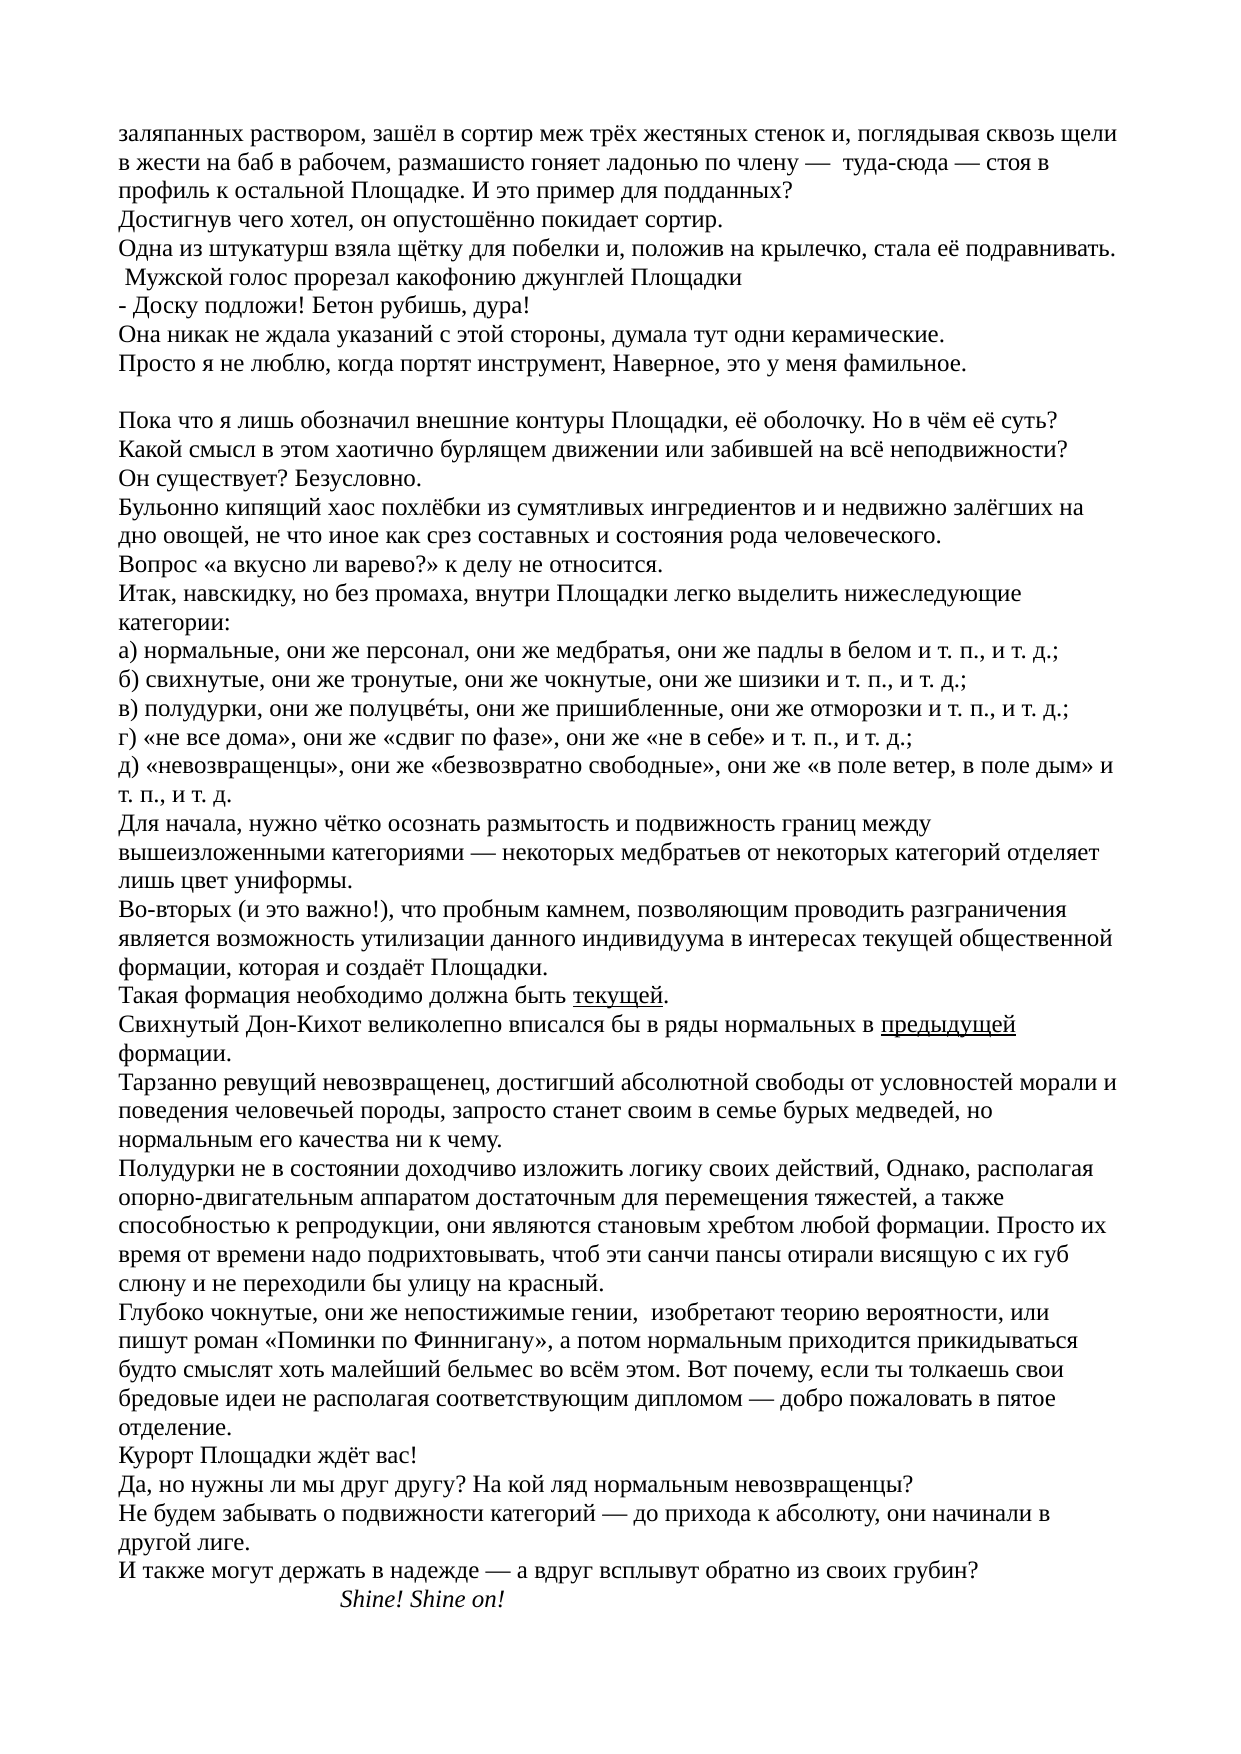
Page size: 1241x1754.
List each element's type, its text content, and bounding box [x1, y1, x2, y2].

text Полудурки не в состоянии доходчиво изложить логику своих действий, Однако, располагая опорно-двигательным аппаратом достаточным для перемещения тяжестей, а также способностью к репродукции, они являются становым хребтом любой формации. Просто их время от времени надо подрихтовывать, чтоб эти санчи пансы отирали висящую с их губ слюну и не переходили бы улицу на красный. [118, 1153, 1122, 1297]
text Достигнув чего хотел, он опустошённо покидает сортир. [118, 204, 1122, 233]
text Для начала, нужно чётко осознать размытость и подвижность границ между вышеизложенными категориями — некоторых медбратьев от некоторых категорий отделяет лишь цвет униформы. [118, 808, 1122, 894]
text - Доску подложи! Бетон рубишь, дура! [118, 291, 1122, 319]
text Глубоко чокнутые, они же непостижимые гении, изобретают теорию вероятности, или пишут роман «Поминки по Финнигану», а потом нормальным приходится прикидываться будто смыслят хоть малейший бельмес во всём этом. Вот почему, если ты толкаешь свои бредовые идеи не располагая соответствующим дипломом — добро пожаловать в пятое отделение. [118, 1297, 1122, 1441]
text Вопрос «а вкусно ли варево?» к делу не относится. [118, 549, 1122, 578]
text Свихнутый Дон-Кихот великолепно вписался бы в ряды нормальных в предыдущей формации. [118, 1009, 1122, 1067]
text Просто я не люблю, когда портят инструмент, Наверное, это у меня фамильное. [118, 348, 1122, 377]
text Shine! Shine on! [118, 1584, 1122, 1613]
text Мужской голос прорезал какофонию джунглей Площадки [118, 262, 1122, 291]
text Курорт Площадки ждёт вас! [118, 1441, 1122, 1469]
text Какой смысл в этом хаотично бурлящем движении или забившей на всё неподвижности? [118, 434, 1122, 463]
text Такая формация необходимо должна быть текущей. [118, 981, 1122, 1009]
text Да, но нужны ли мы друг другу? На кой ляд нормальным невозвращенцы? [118, 1469, 1122, 1498]
text Итак, навскидку, но без промаха, внутри Площадки легко выделить нижеследующие категории: [118, 578, 1122, 636]
text Во-вторых (и это важно!), что пробным камнем, позволяющим проводить разграничения является возможность утилизации данного индивидуума в интересах текущей общественной формации, которая и создаёт Площадки. [118, 894, 1122, 981]
text Пока что я лишь обозначил внешние контуры Площадки, её оболочку. Но в чём её суть? [118, 406, 1122, 434]
text Тарзанно ревущий невозвращенец, достигший абсолютной свободы от условностей морали и поведения человечьей породы, запросто станет своим в семье бурых медведей, но нормальным его качества ни к чему. [118, 1067, 1122, 1153]
text б) свихнутые, они же тронутые, они же чокнутые, они же шизики и т. п., и т. д.; [118, 664, 1122, 693]
text Одна из штукатурш взяла щётку для побелки и, положив на крылечко, стала её подравнивать. [118, 233, 1122, 262]
text Бульонно кипящий хаос похлёбки из сумятливых ингредиентов и и недвижно залёгших на дно овощей, не что иное как срез составных и состояния рода человеческого. [118, 492, 1122, 549]
text д) «невозвращенцы», они же «безвозвратно свободные», они же «в поле ветер, в поле дым» и т. п., и т. д. [118, 751, 1122, 808]
text И также могут держать в надежде — а вдруг всплывут обратно из своих грубин? [118, 1556, 1122, 1584]
text г) «не все дома», они же «сдвиг по фазе», они же «не в себе» и т. п., и т. д.; [118, 722, 1122, 751]
text Она никак не ждала указаний с этой стороны, думала тут одни керамические. [118, 319, 1122, 348]
text заляпанных раствором, зашёл в сортир меж трёх жестяных стенок и, поглядывая сквозь щели в жести на баб в рабочем, размашисто гоняет ладонью по члену — туда-сюда — стоя в профиль к остальной Площадке. И это пример для подданных? [118, 118, 1122, 204]
text в) полудурки, они же полуцвéты, они же пришибленные, они же отморозки и т. п., и т. д.; [118, 693, 1122, 722]
text Он существует? Безусловно. [118, 463, 1122, 492]
text Не будем забывать о подвижности категорий — до прихода к абсолюту, они начинали в другой лиге. [118, 1498, 1122, 1556]
text а) нормальные, они же персонал, они же медбратья, они же падлы в белом и т. п., и т. д.; [118, 636, 1122, 664]
